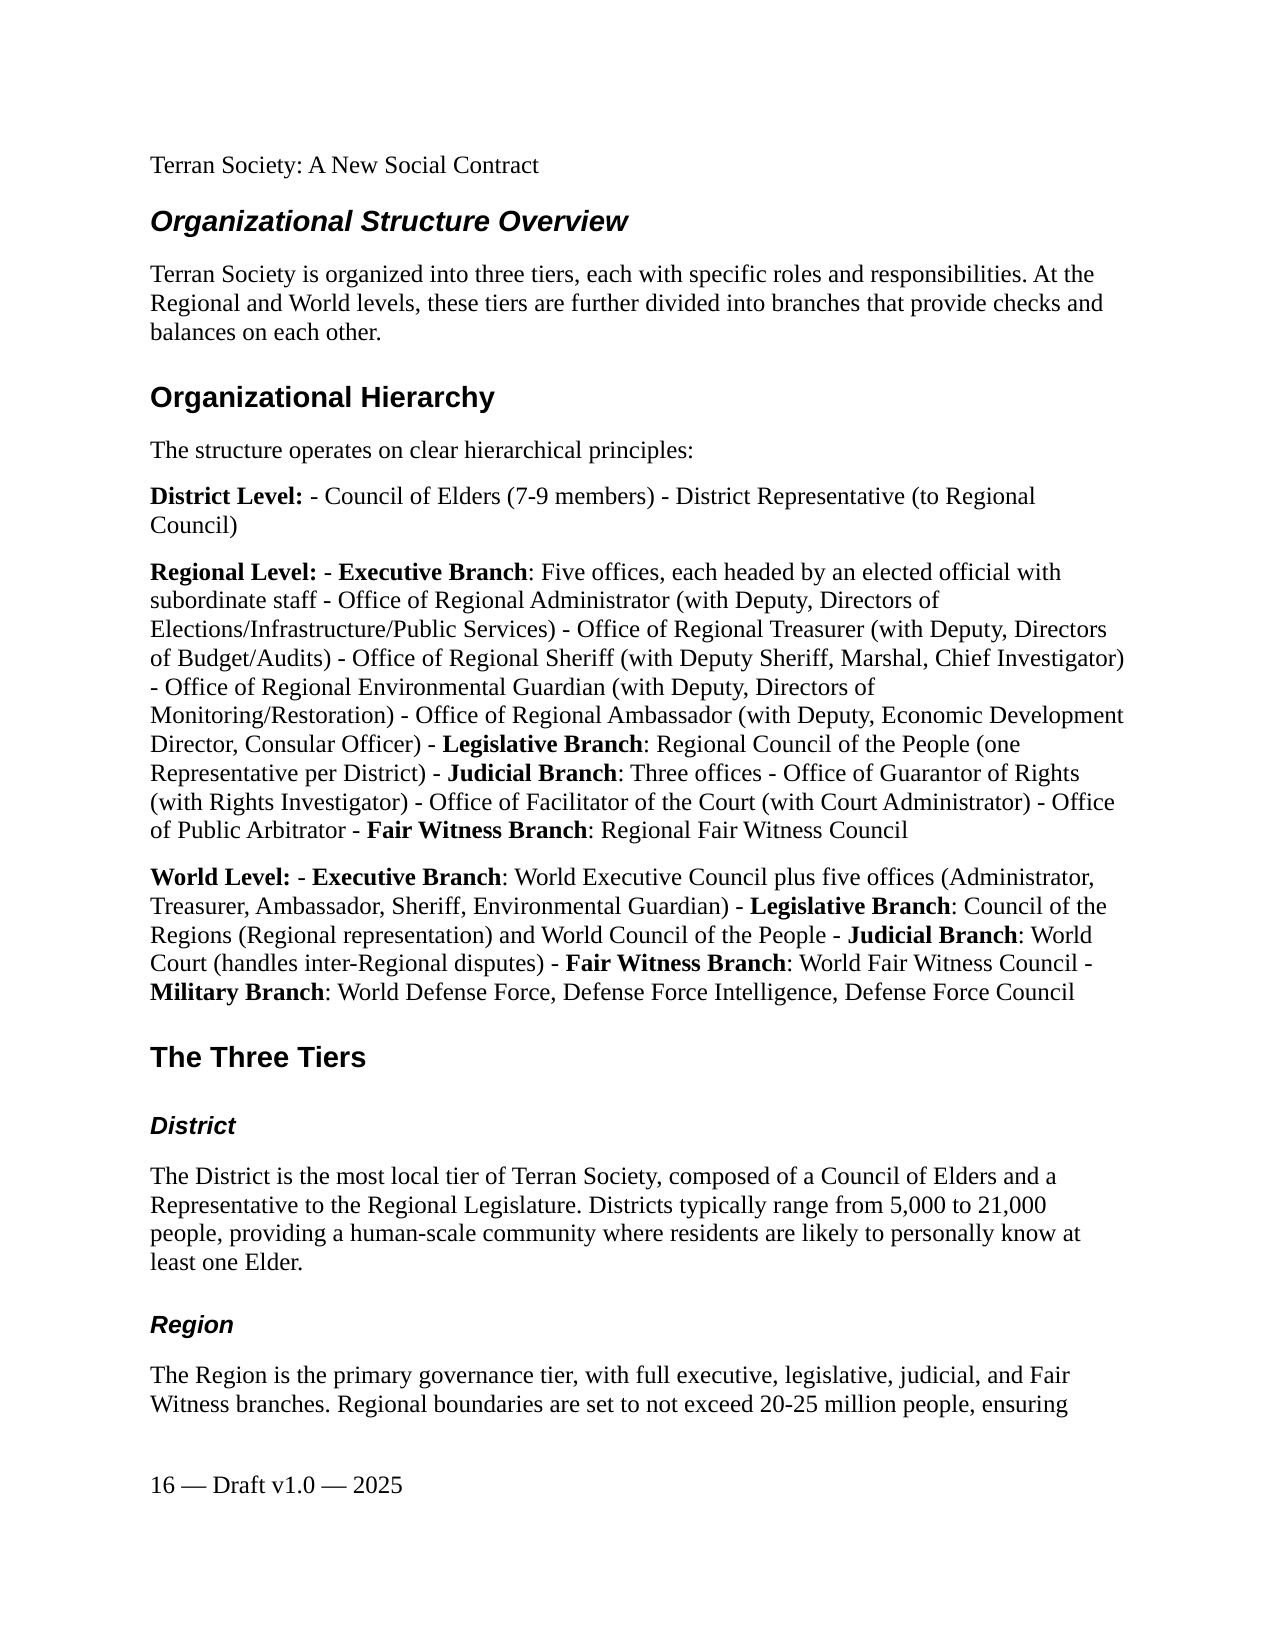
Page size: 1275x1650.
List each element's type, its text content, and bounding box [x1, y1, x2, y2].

subtitle Organizational Hierarchy [150, 380, 1125, 413]
subtitle District [150, 1111, 1125, 1139]
subtitle The Three Tiers [150, 1040, 1125, 1073]
text World Level: - Executive Branch: World Executive Council plus five offices (Administrator, Treasurer, Ambassador, Sheriff, Environmental Guardian) - Legislative Branch: Council of the Regions (Regional representation) and World Council of the People - Judicial Branch: World Court (handles inter-Regional disputes) - Fair Witness Branch: World Fair Witness Council - Military Branch: World Defense Force, Defense Force Intelligence, Defense Force Council [150, 862, 1125, 1006]
text Terran Society is organized into three tiers, each with specific roles and responsibilities. At the Regional and World levels, these tiers are further divided into branches that provide checks and balances on each other. [150, 259, 1125, 346]
text The Region is the primary governance tier, with full executive, legislative, judicial, and Fair Witness branches. Regional boundaries are set to not exceed 20-25 million people, ensuring [150, 1360, 1125, 1417]
text The structure operates on clear hierarchical principles: [150, 435, 1125, 463]
text Regional Level: - Executive Branch: Five offices, each headed by an elected official with subordinate staff - Office of Regional Administrator (with Deputy, Directors of Elections/Infrastructure/Public Services) - Office of Regional Treasurer (with Deputy, Directors of Budget/Audits) - Office of Regional Sheriff (with Deputy Sheriff, Marshal, Chief Investigator) - Office of Regional Environmental Guardian (with Deputy, Directors of Monitoring/Restoration) - Office of Regional Ambassador (with Deputy, Economic Development Director, Consular Officer) - Legislative Branch: Regional Council of the People (one Representative per District) - Judicial Branch: Three offices - Office of Guarantor of Rights (with Rights Investigator) - Office of Facilitator of the Court (with Court Administrator) - Office of Public Arbitrator - Fair Witness Branch: Regional Fair Witness Council [150, 557, 1125, 844]
text District Level: - Council of Elders (7-9 members) - District Representative (to Regional Council) [150, 481, 1125, 539]
subtitle Region [150, 1310, 1125, 1338]
subtitle Organizational Structure Overview [150, 204, 1125, 238]
text The District is the most local tier of Terran Society, composed of a Council of Elders and a Representative to the Regional Legislature. Districts typically range from 5,000 to 21,000 people, providing a human-scale community where residents are likely to personally know at least one Elder. [150, 1161, 1125, 1276]
